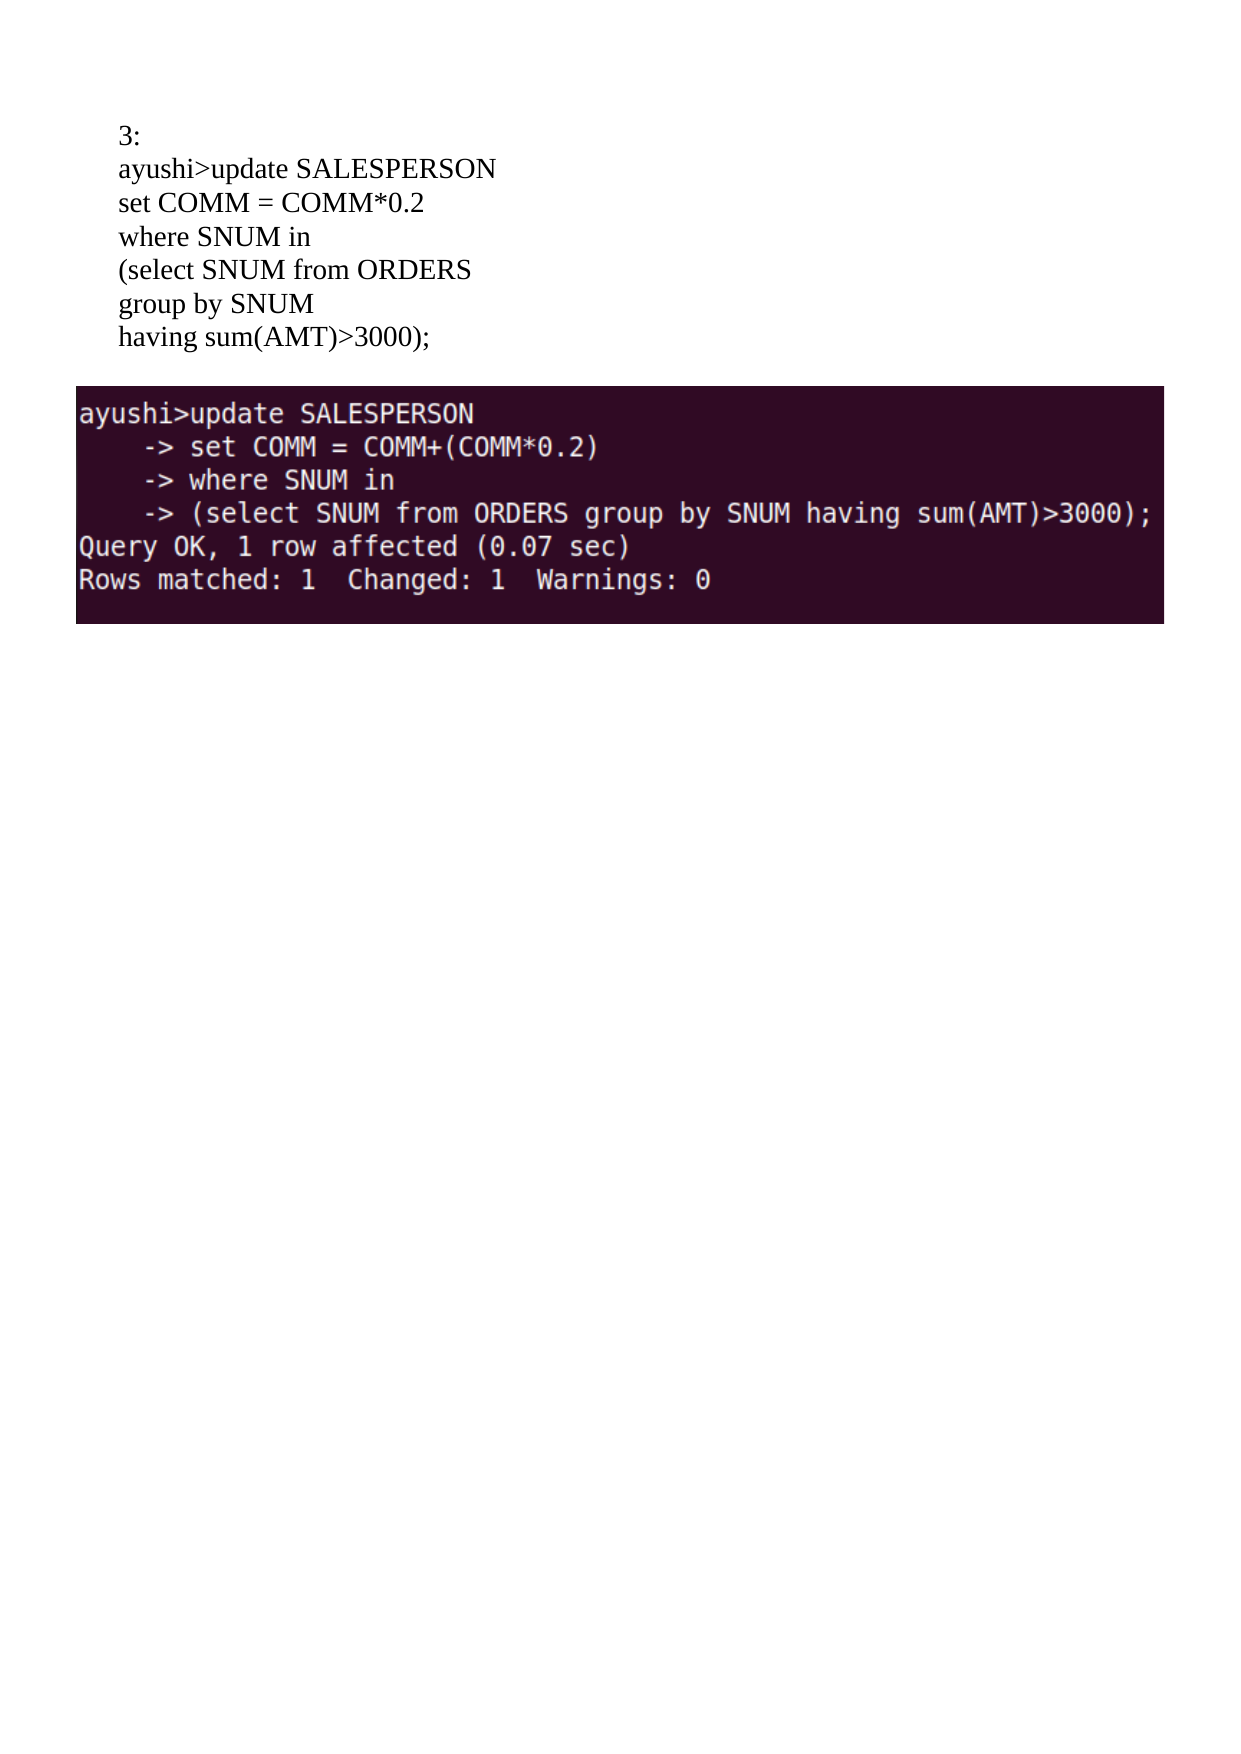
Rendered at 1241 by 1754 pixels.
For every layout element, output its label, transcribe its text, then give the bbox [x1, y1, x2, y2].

text set COMM = COMM*0.2 [118, 185, 1122, 219]
picture [76, 386, 1165, 624]
text where SNUM in [118, 219, 1122, 252]
text ayushi>update SALESPERSON [118, 152, 1122, 185]
text (select SNUM from ORDERS [118, 252, 1122, 286]
text group by SNUM [118, 286, 1122, 319]
text 3: [118, 118, 1122, 152]
text having sum(AMT)>3000); [118, 319, 1122, 353]
